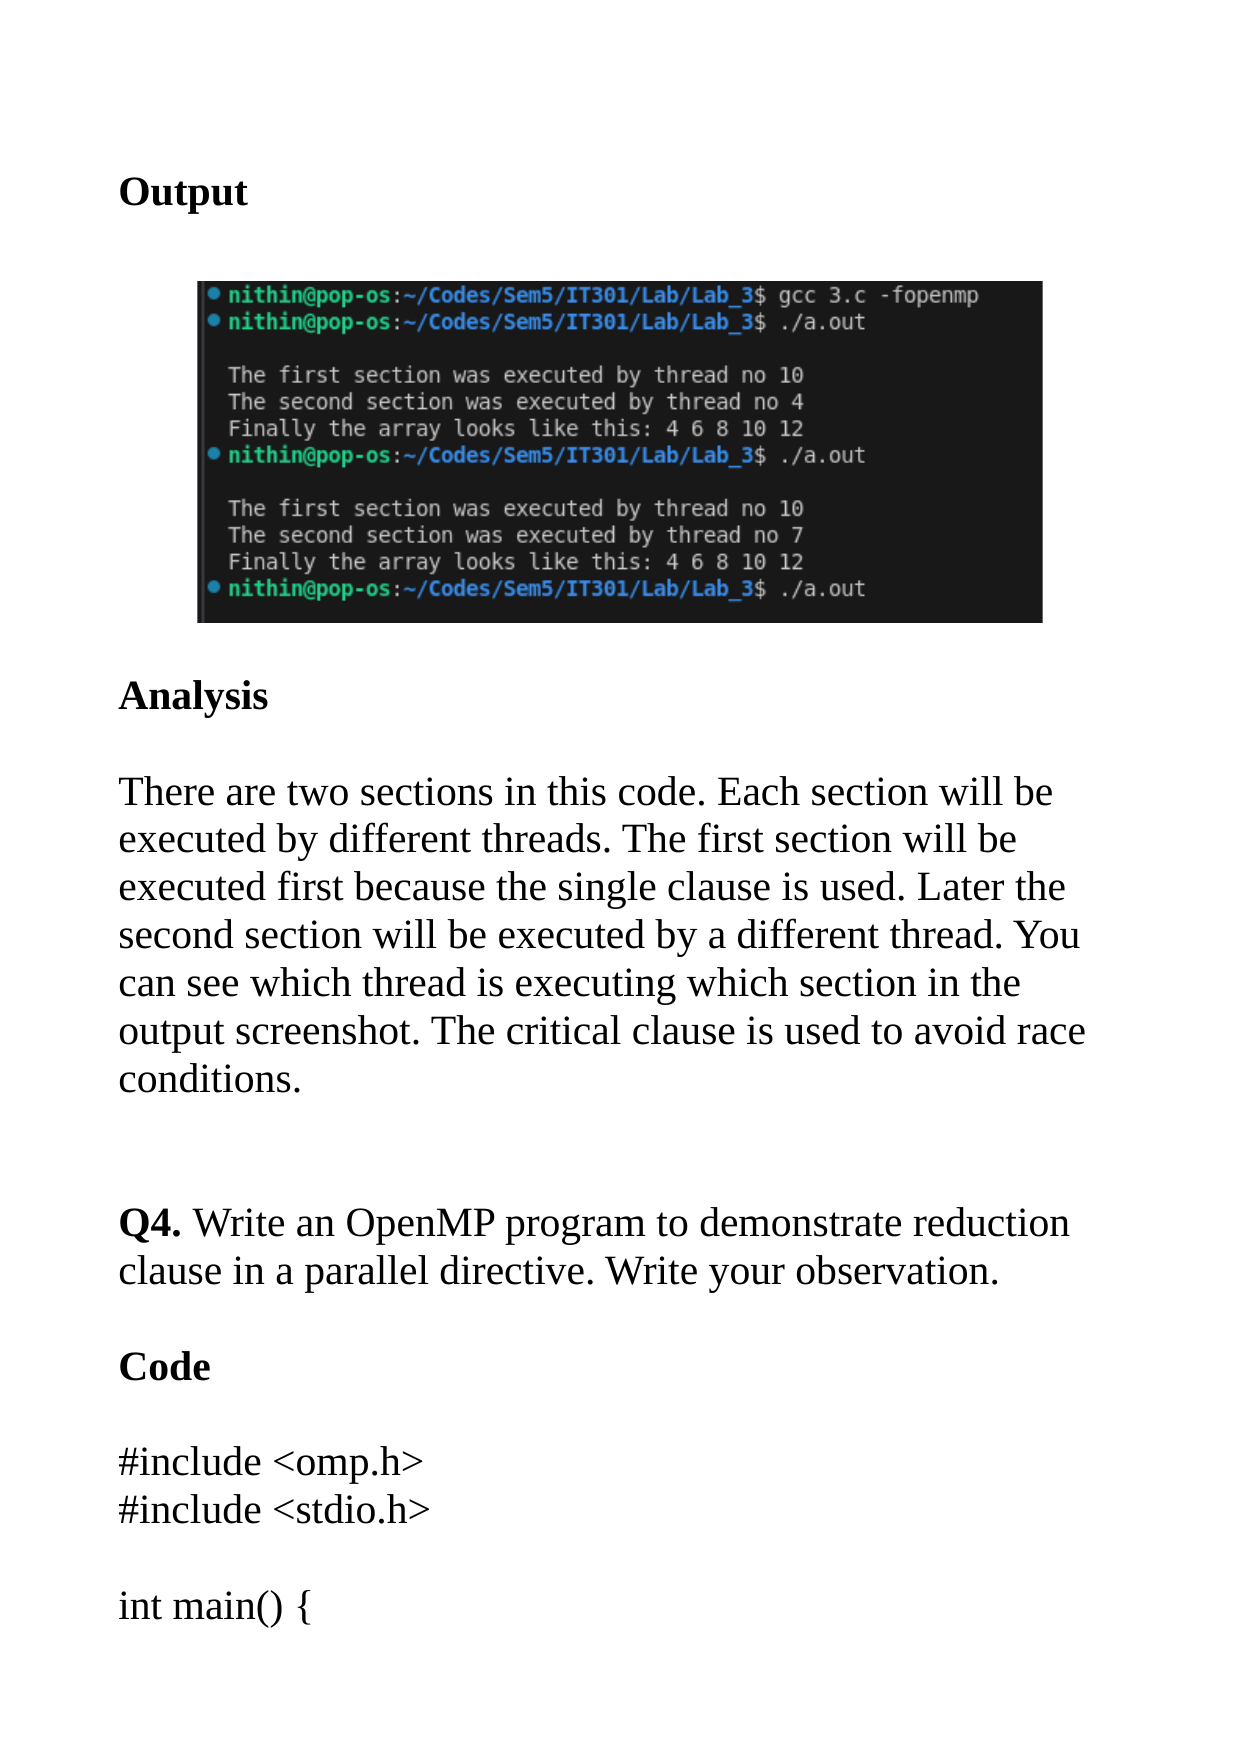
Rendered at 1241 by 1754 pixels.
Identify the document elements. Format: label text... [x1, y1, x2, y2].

text Output [118, 166, 1122, 214]
text clause in a parallel directive. Write your observation. [118, 1245, 1122, 1293]
text Code [118, 1341, 1122, 1389]
text int main() { [118, 1581, 1122, 1628]
text Analysis [118, 670, 1122, 718]
text #include <stdio.h> [118, 1485, 1122, 1533]
text Q4. Write an OpenMP program to demonstrate reduction [118, 1197, 1122, 1245]
text #include <omp.h> [118, 1437, 1122, 1485]
text There are two sections in this code. Each section will be executed by different threads. The first section will be executed first because the single clause is used. Later the second section will be executed by a different thread. You can see which thread is executing which section in the output screenshot. The critical clause is used to avoid race conditions. [118, 766, 1122, 1101]
picture [197, 281, 1043, 623]
